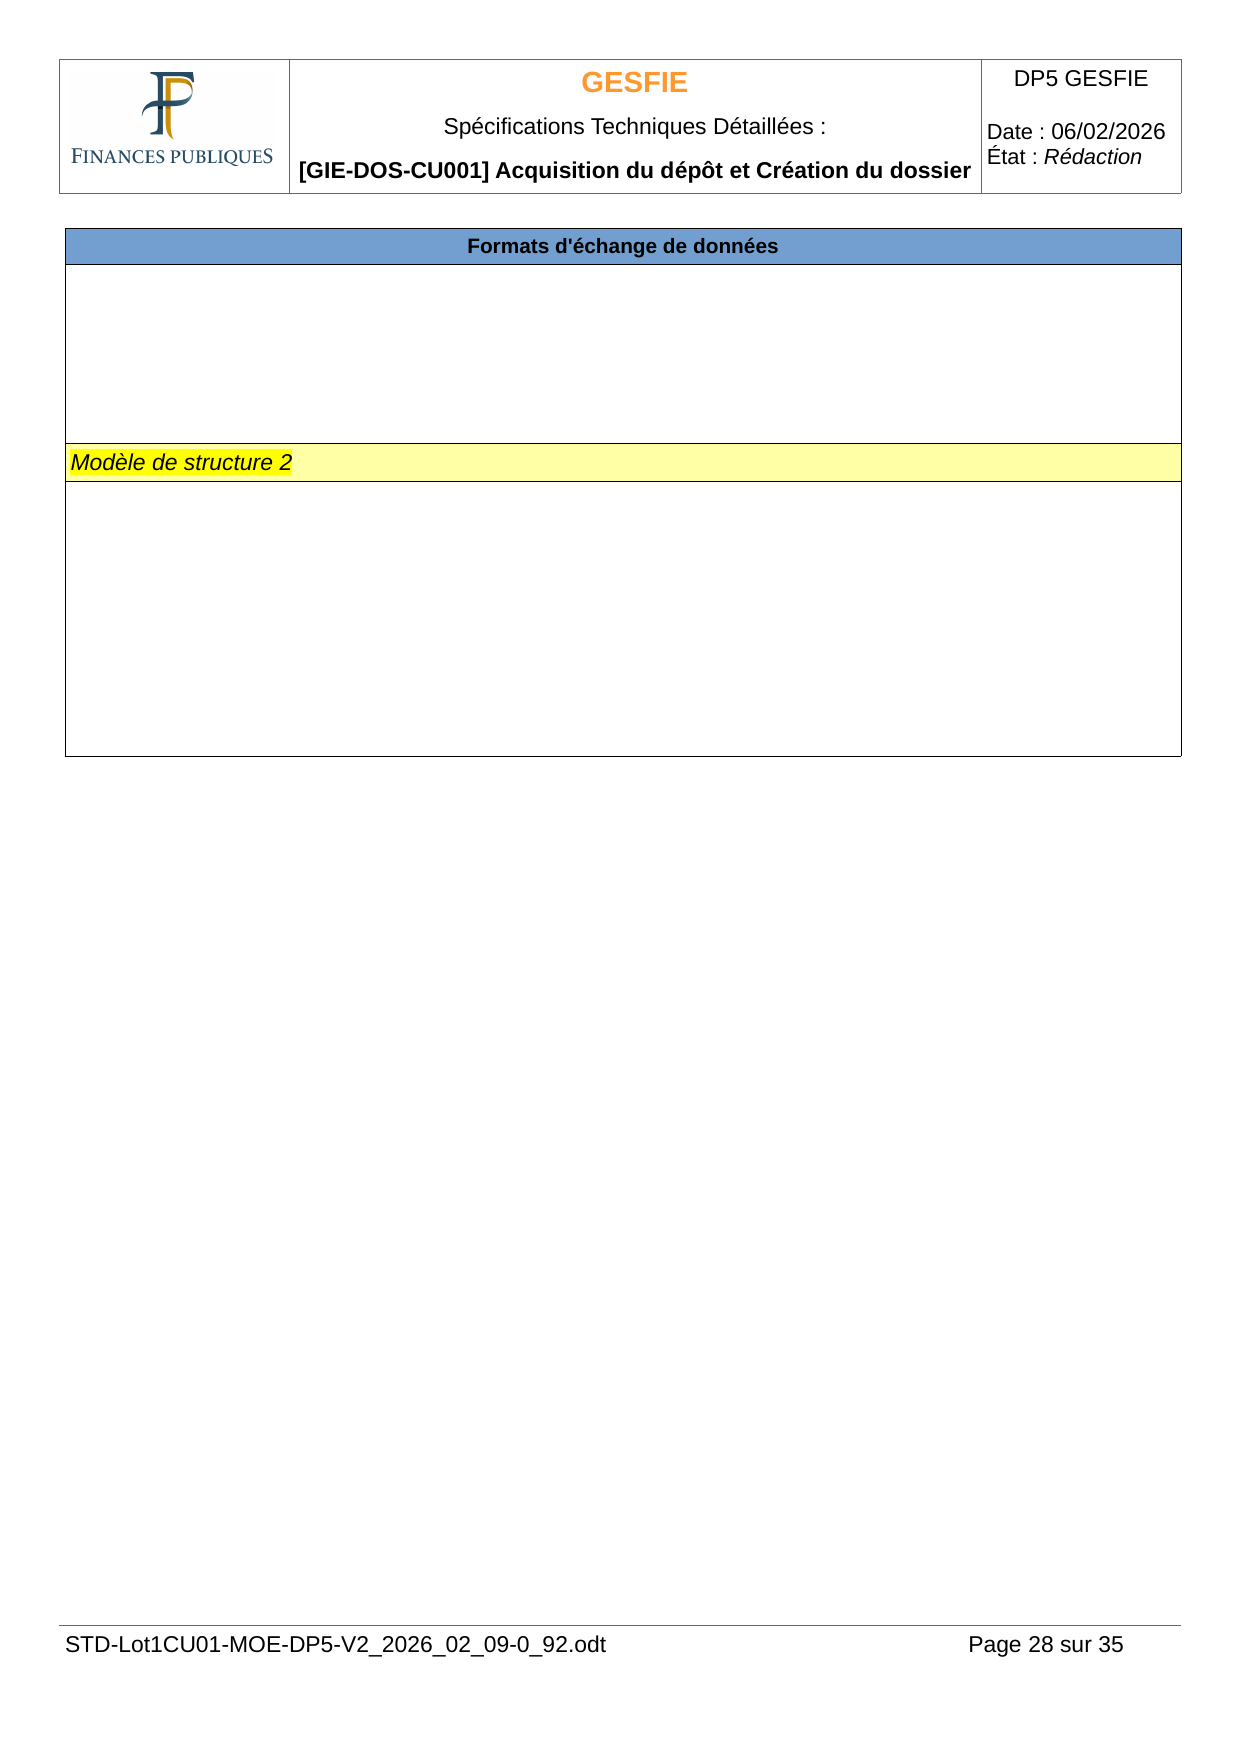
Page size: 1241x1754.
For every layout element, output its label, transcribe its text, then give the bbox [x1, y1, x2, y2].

table_cell [66, 265, 1181, 443]
table_cell Modèle de structure 2 [66, 444, 1181, 481]
table_cell [66, 482, 1181, 756]
picture [69, 70, 274, 168]
table_header Formats d'échange de données [66, 229, 1181, 264]
